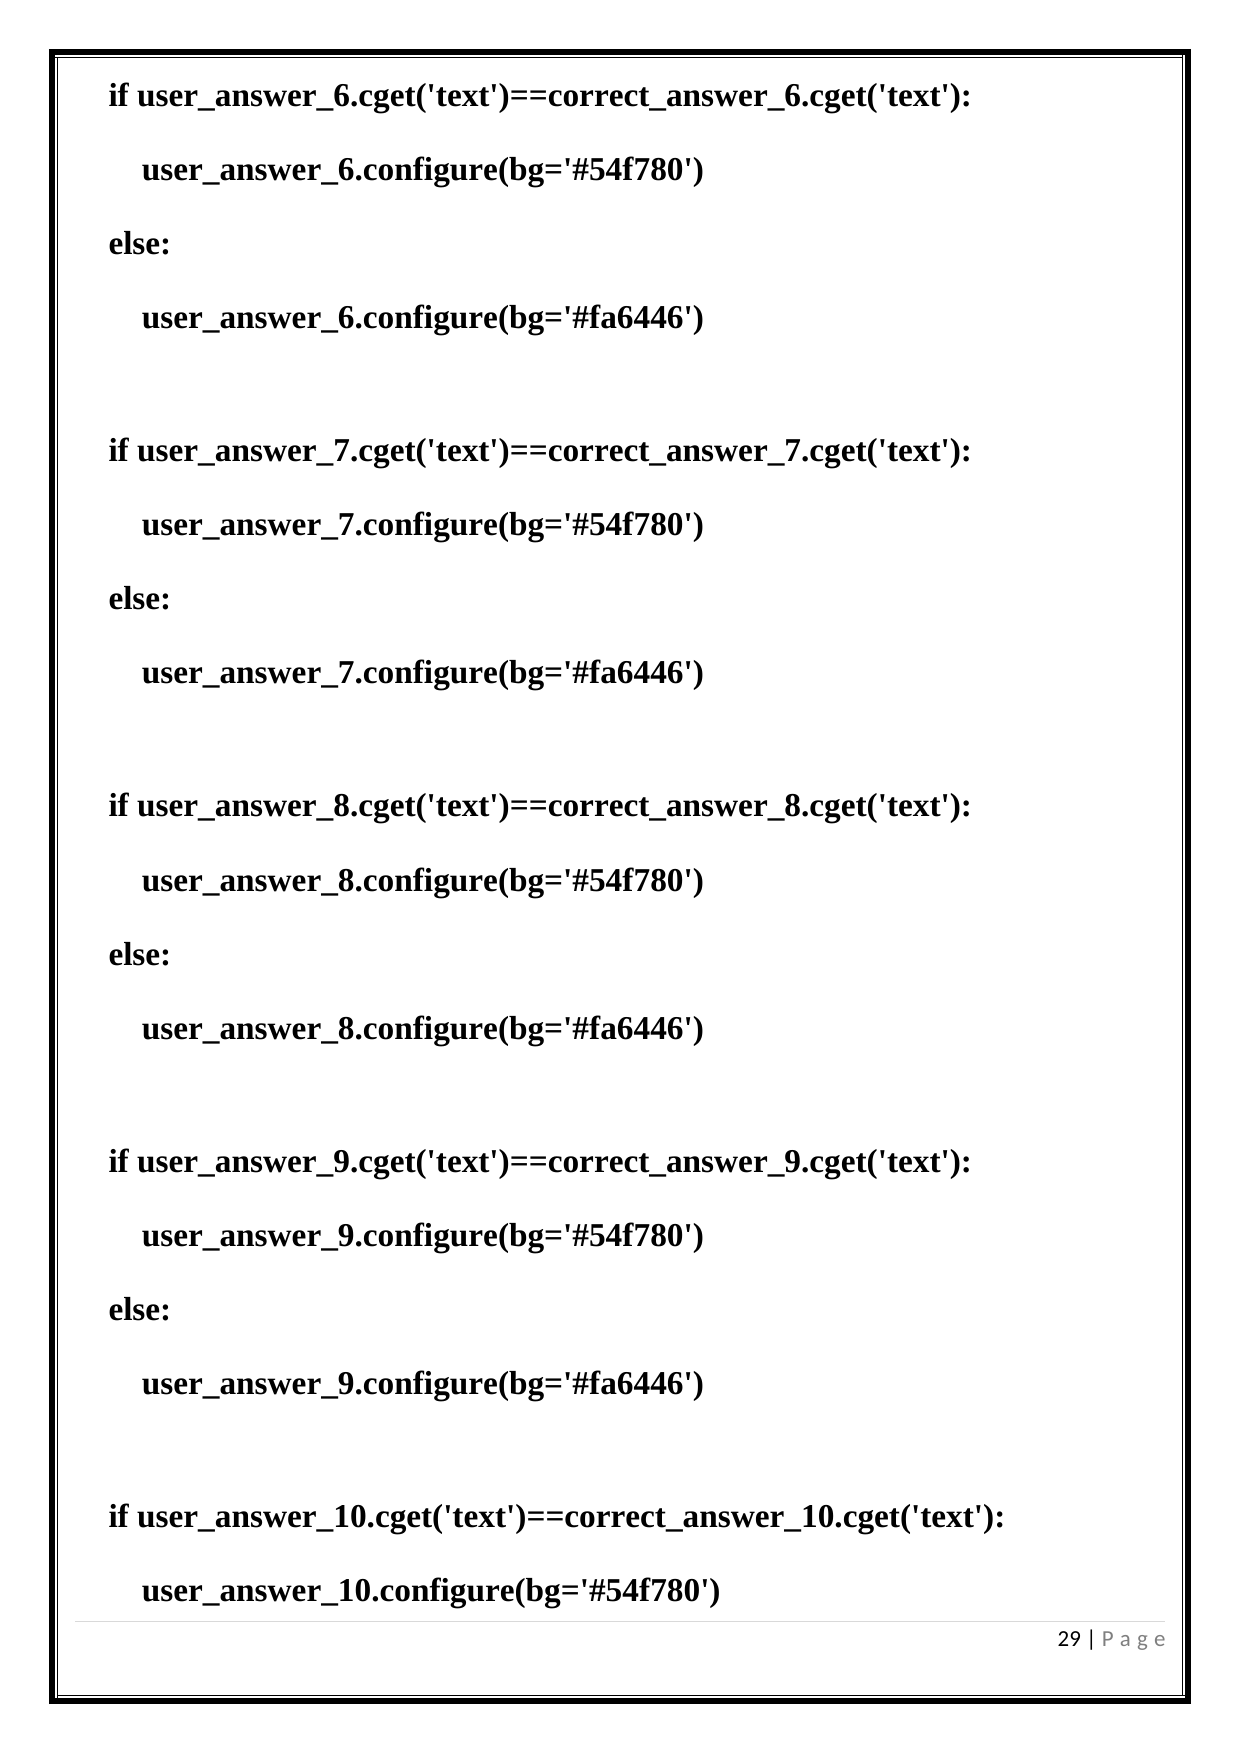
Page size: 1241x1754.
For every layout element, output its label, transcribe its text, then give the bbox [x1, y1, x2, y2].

text else: [75, 223, 1165, 262]
text user_answer_7.configure(bg='#54f780') [75, 504, 1165, 543]
text else: [75, 579, 1165, 617]
text user_answer_10.configure(bg='#54f780') [75, 1570, 1165, 1609]
text user_answer_9.configure(bg='#fa6446') [75, 1363, 1165, 1402]
text user_answer_7.configure(bg='#fa6446') [75, 653, 1165, 691]
text user_answer_8.configure(bg='#54f780') [75, 860, 1165, 898]
text if user_answer_7.cget('text')==correct_answer_7.cget('text'): [75, 430, 1165, 469]
text else: [75, 1289, 1165, 1328]
text if user_answer_8.cget('text')==correct_answer_8.cget('text'): [75, 786, 1165, 824]
text if user_answer_6.cget('text')==correct_answer_6.cget('text'): [75, 75, 1165, 113]
text if user_answer_10.cget('text')==correct_answer_10.cget('text'): [75, 1496, 1165, 1534]
text user_answer_8.configure(bg='#fa6446') [75, 1008, 1165, 1046]
text user_answer_6.configure(bg='#fa6446') [75, 297, 1165, 336]
text if user_answer_9.cget('text')==correct_answer_9.cget('text'): [75, 1141, 1165, 1179]
text else: [75, 934, 1165, 972]
text user_answer_6.configure(bg='#54f780') [75, 149, 1165, 187]
text user_answer_9.configure(bg='#54f780') [75, 1215, 1165, 1253]
